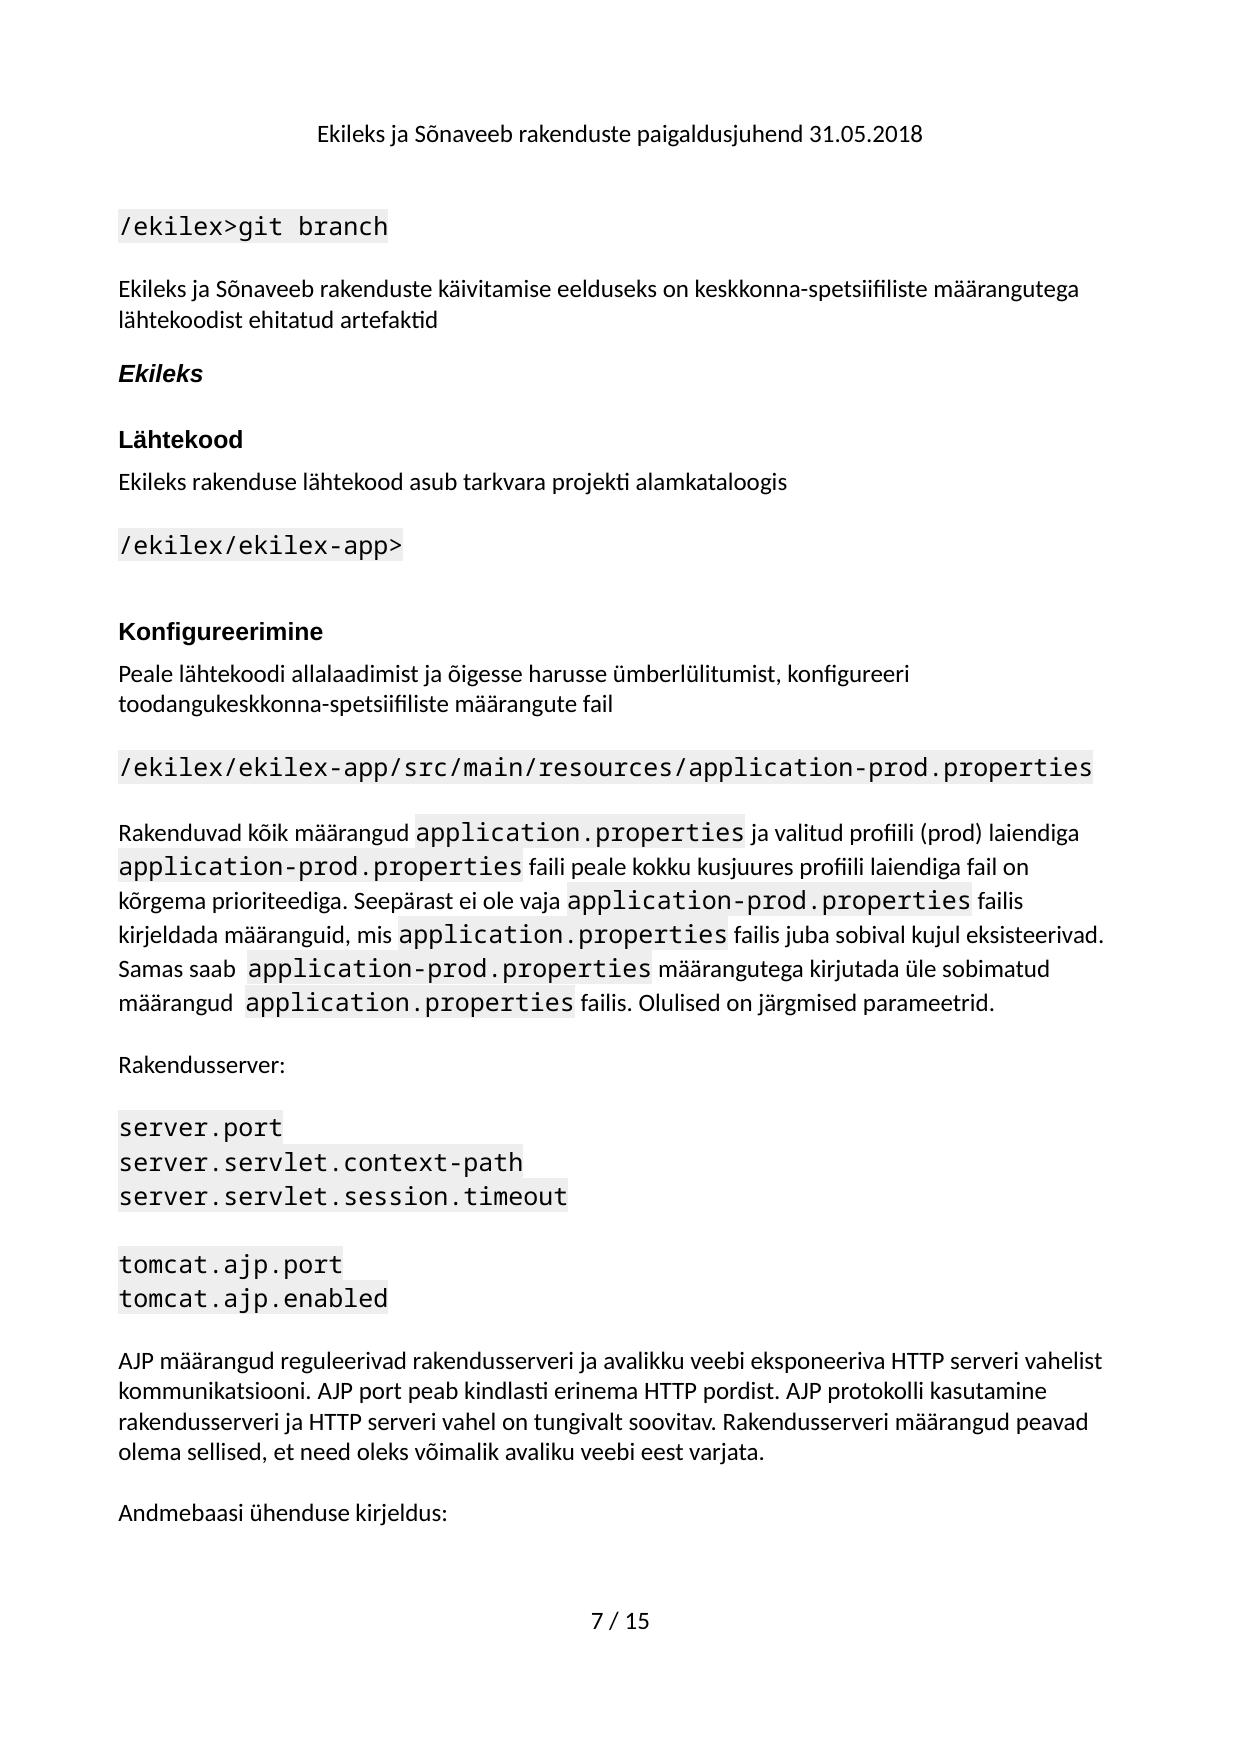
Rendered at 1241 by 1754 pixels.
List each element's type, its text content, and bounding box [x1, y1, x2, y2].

text Ekileks ja Sõnaveeb rakenduste käivitamise eelduseks on keskkonna-spetsiifiliste määrangutega lähtekoodist ehitatud artefaktid [118, 273, 1122, 334]
subtitle Lähtekood [118, 425, 1122, 454]
text Andmebaasi ühenduse kirjeldus: [118, 1498, 1122, 1528]
text Peale lähtekoodi allalaadimist ja õigesse harusse ümberlülitumist, konfigureeri toodangukeskkonna-spetsiifiliste määrangute fail [118, 658, 1122, 719]
text /ekilex/ekilex-app/src/main/resources/application-prod.properties [118, 749, 1122, 784]
subtitle Ekileks [118, 359, 1122, 388]
subtitle Konfigureerimine [118, 617, 1122, 646]
text server.port [118, 1110, 1122, 1144]
text server.servlet.session.timeout [118, 1178, 1122, 1212]
text tomcat.ajp.port [118, 1246, 1122, 1280]
text /ekilex>git branch [118, 209, 1122, 243]
text tomcat.ajp.enabled [118, 1280, 1122, 1314]
text AJP määrangud reguleerivad rakendusserveri ja avalikku veebi eksponeeriva HTTP serveri vahelist kommunikatsiooni. AJP port peab kindlasti erinema HTTP pordist. AJP protokolli kasutamine rakendusserveri ja HTTP serveri vahel on tungivalt soovitav. Rakendusserveri määrangud peavad olema sellised, et need oleks võimalik avaliku veebi eest varjata. [118, 1345, 1122, 1467]
text Rakenduvad kõik määrangud application.properties ja valitud profiili (prod) laiendiga application-prod.properties faili peale kokku kusjuures profiili laiendiga fail on kõrgema prioriteediga. Seepärast ei ole vaja application-prod.properties failis kirjeldada määranguid, mis application.properties failis juba sobival kujul eksisteerivad. Samas saab application-prod.properties määrangutega kirjutada üle sobimatud määrangud application.properties failis. Olulised on järgmised parameetrid. [118, 814, 1122, 1018]
text Rakendusserver: [118, 1049, 1122, 1079]
text /ekilex/ekilex-app> [118, 527, 1122, 561]
text Ekileks rakenduse lähtekood asub tarkvara projekti alamkataloogis [118, 466, 1122, 497]
text server.servlet.context-path [118, 1144, 1122, 1178]
